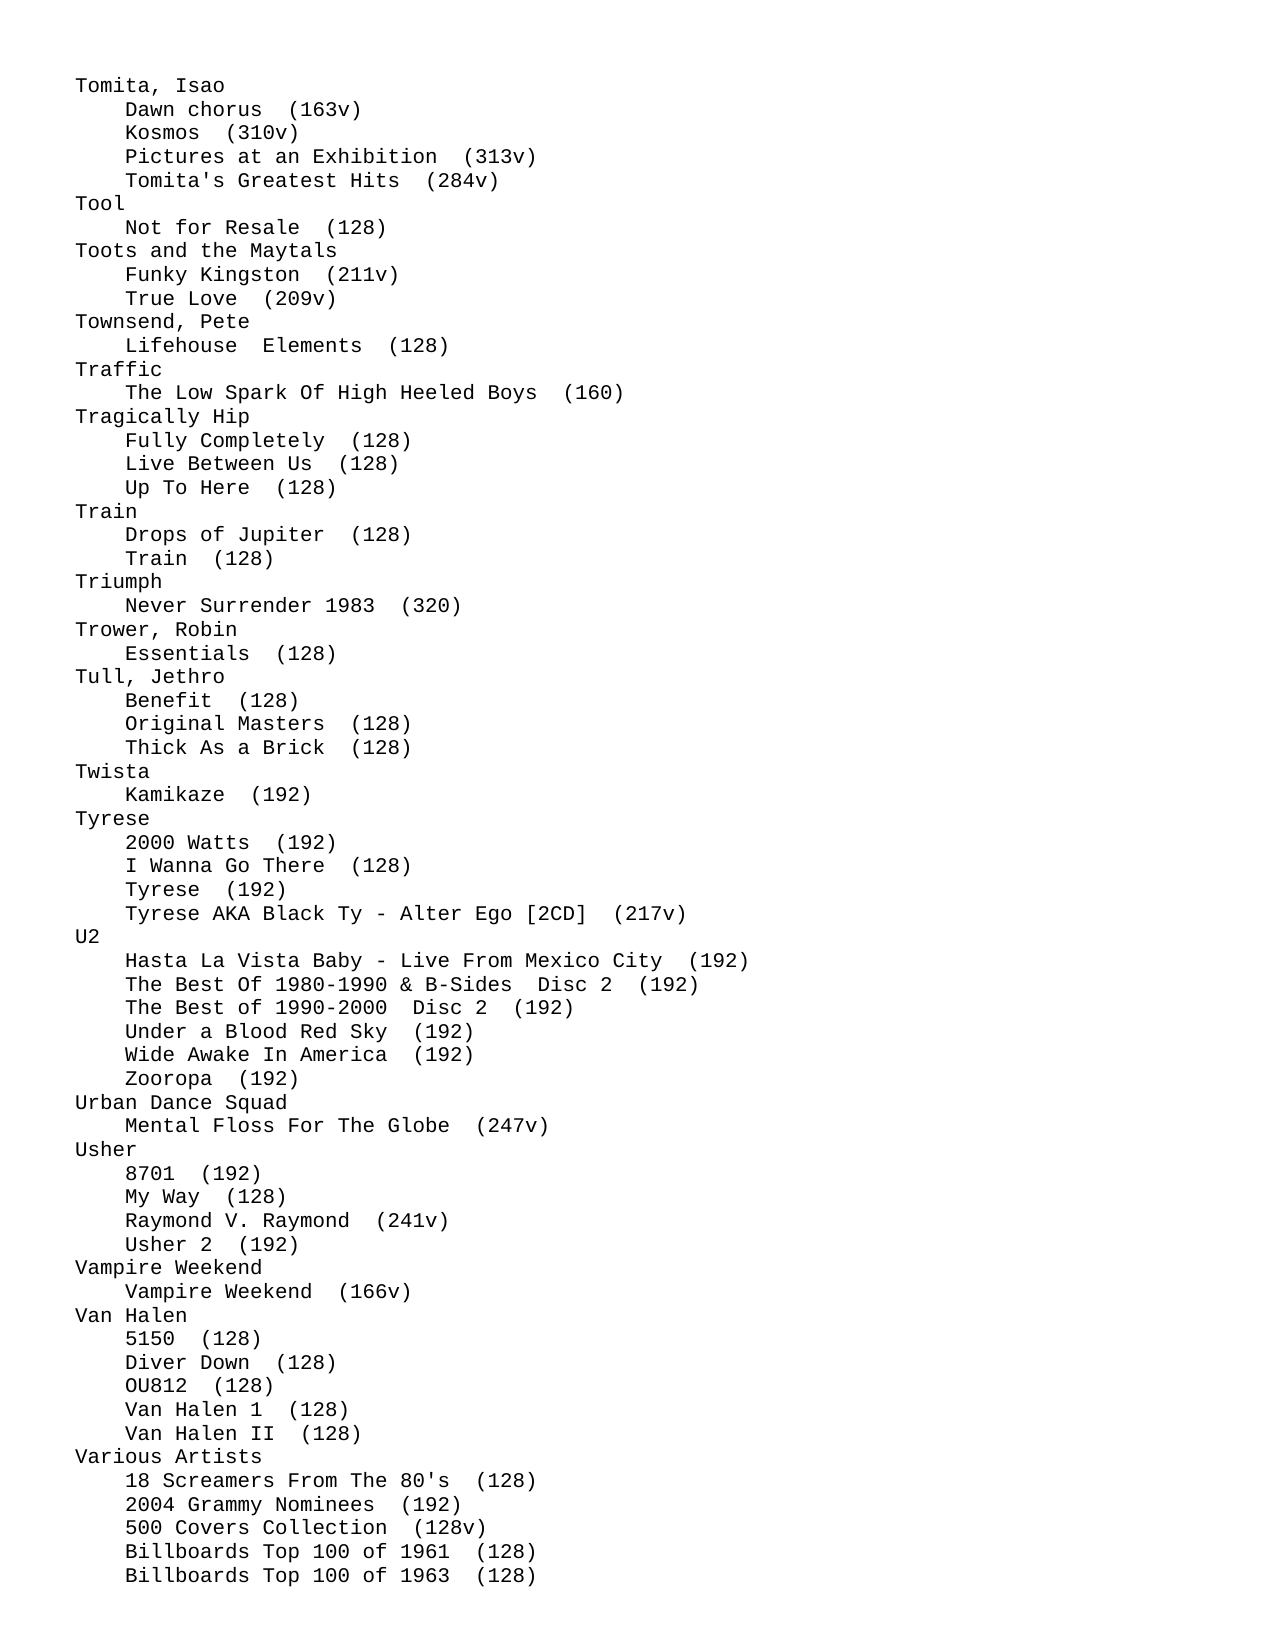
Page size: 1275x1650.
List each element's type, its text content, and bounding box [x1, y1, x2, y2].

text Tyrese (192) [75, 879, 1200, 903]
text Not for Resale (128) [75, 217, 1200, 241]
text Diver Down (128) [75, 1352, 1200, 1376]
text Benefit (128) [75, 690, 1200, 713]
text Billboards Top 100 of 1963 (128) [75, 1565, 1200, 1588]
text Mental Floss For The Globe (247v) [75, 1115, 1200, 1139]
text Billboards Top 100 of 1961 (128) [75, 1541, 1200, 1565]
text 8701 (192) [75, 1163, 1200, 1186]
text Original Masters (128) [75, 713, 1200, 737]
text Tomita, Isao [75, 75, 1200, 99]
text Traffic [75, 359, 1200, 382]
text Usher 2 (192) [75, 1234, 1200, 1257]
text Van Halen [75, 1304, 1200, 1328]
text Townsend, Pete [75, 311, 1200, 335]
text Van Halen 1 (128) [75, 1399, 1200, 1423]
text Wide Awake In America (192) [75, 1044, 1200, 1068]
text Toots and the Maytals [75, 241, 1200, 264]
text Usher [75, 1139, 1200, 1163]
text Tyrese AKA Black Ty - Alter Ego [2CD] (217v) [75, 903, 1200, 926]
text The Low Spark Of High Heeled Boys (160) [75, 382, 1200, 406]
text Raymond V. Raymond (241v) [75, 1210, 1200, 1234]
text I Wanna Go There (128) [75, 855, 1200, 879]
text Thick As a Brick (128) [75, 737, 1200, 761]
text Under a Blood Red Sky (192) [75, 1021, 1200, 1044]
text Funky Kingston (211v) [75, 264, 1200, 288]
text Lifehouse Elements (128) [75, 335, 1200, 359]
text Tull, Jethro [75, 666, 1200, 690]
text 18 Screamers From The 80's (128) [75, 1470, 1200, 1494]
text Vampire Weekend (166v) [75, 1281, 1200, 1304]
text Never Surrender 1983 (320) [75, 595, 1200, 619]
text Dawn chorus (163v) [75, 99, 1200, 122]
text Tragically Hip [75, 406, 1200, 430]
text 5150 (128) [75, 1328, 1200, 1352]
text Van Halen II (128) [75, 1423, 1200, 1446]
text Tomita's Greatest Hits (284v) [75, 169, 1200, 193]
text Trower, Robin [75, 619, 1200, 642]
text Drops of Jupiter (128) [75, 524, 1200, 548]
text Triumph [75, 572, 1200, 595]
text Urban Dance Squad [75, 1092, 1200, 1115]
text Train [75, 501, 1200, 524]
text My Way (128) [75, 1186, 1200, 1210]
text Twista [75, 761, 1200, 784]
text Up To Here (128) [75, 477, 1200, 501]
text Tool [75, 193, 1200, 217]
text Vampire Weekend [75, 1257, 1200, 1281]
text The Best Of 1980-1990 & B-Sides Disc 2 (192) [75, 973, 1200, 997]
text Zooropa (192) [75, 1068, 1200, 1092]
text Tyrese [75, 808, 1200, 832]
text Essentials (128) [75, 642, 1200, 666]
text Live Between Us (128) [75, 453, 1200, 477]
text The Best of 1990-2000 Disc 2 (192) [75, 997, 1200, 1021]
text 500 Covers Collection (128v) [75, 1517, 1200, 1541]
text Hasta La Vista Baby - Live From Mexico City (192) [75, 950, 1200, 973]
text Train (128) [75, 548, 1200, 572]
text 2000 Watts (192) [75, 832, 1200, 855]
text True Love (209v) [75, 288, 1200, 311]
text Fully Completely (128) [75, 430, 1200, 453]
text Kamikaze (192) [75, 784, 1200, 808]
text Kosmos (310v) [75, 122, 1200, 146]
text Various Artists [75, 1446, 1200, 1470]
text Pictures at an Exhibition (313v) [75, 146, 1200, 169]
text OU812 (128) [75, 1376, 1200, 1399]
text U2 [75, 926, 1200, 950]
text 2004 Grammy Nominees (192) [75, 1494, 1200, 1517]
